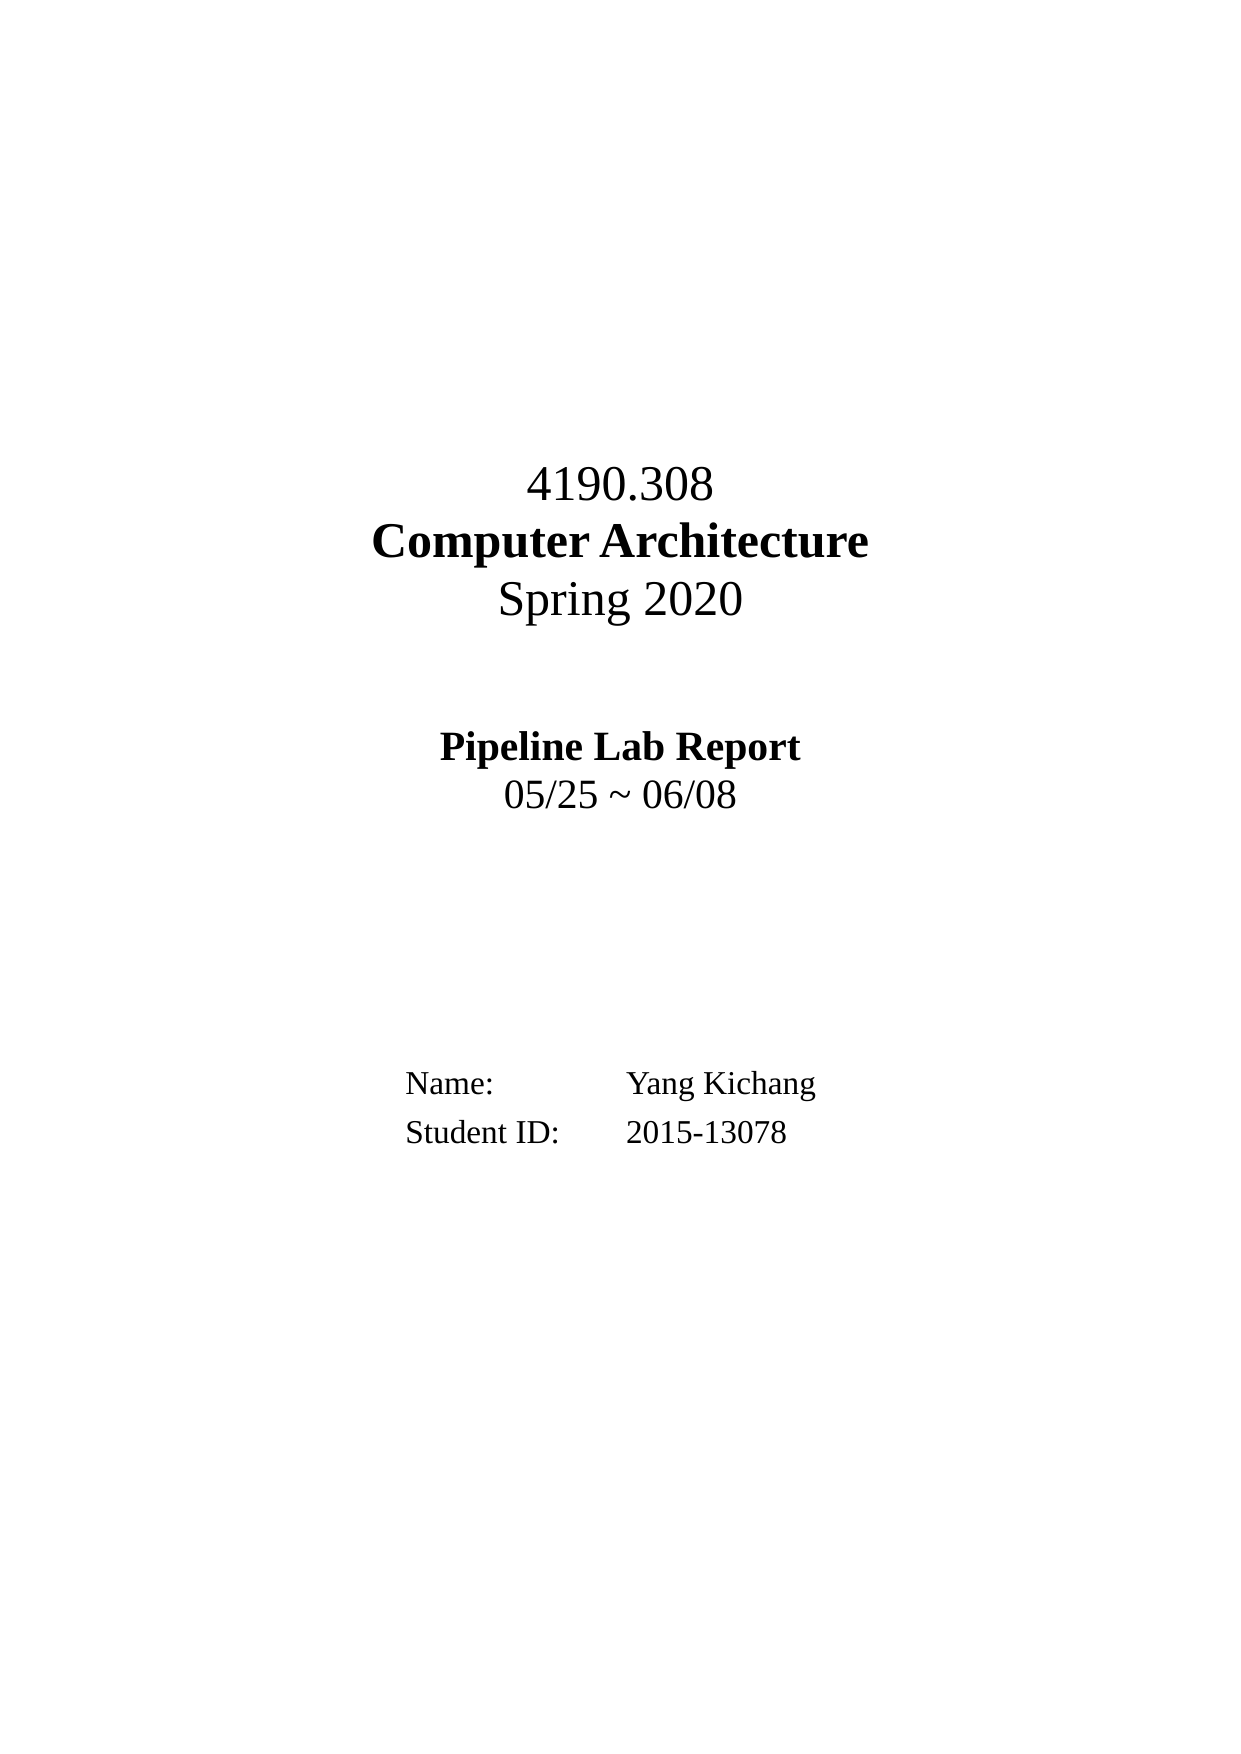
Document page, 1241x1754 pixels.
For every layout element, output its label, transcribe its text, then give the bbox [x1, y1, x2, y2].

table_header Yang Kichang [620, 1057, 1122, 1107]
table_cell 2015-13078 [620, 1107, 1122, 1157]
table_cell Student ID: [118, 1107, 620, 1157]
table_header Name: [118, 1057, 620, 1107]
text 05/25 ~ 06/08 [118, 770, 1122, 818]
text Pipeline Lab Report [118, 722, 1122, 770]
text 4190.308 Computer Architecture Spring 2020 [118, 453, 1122, 626]
